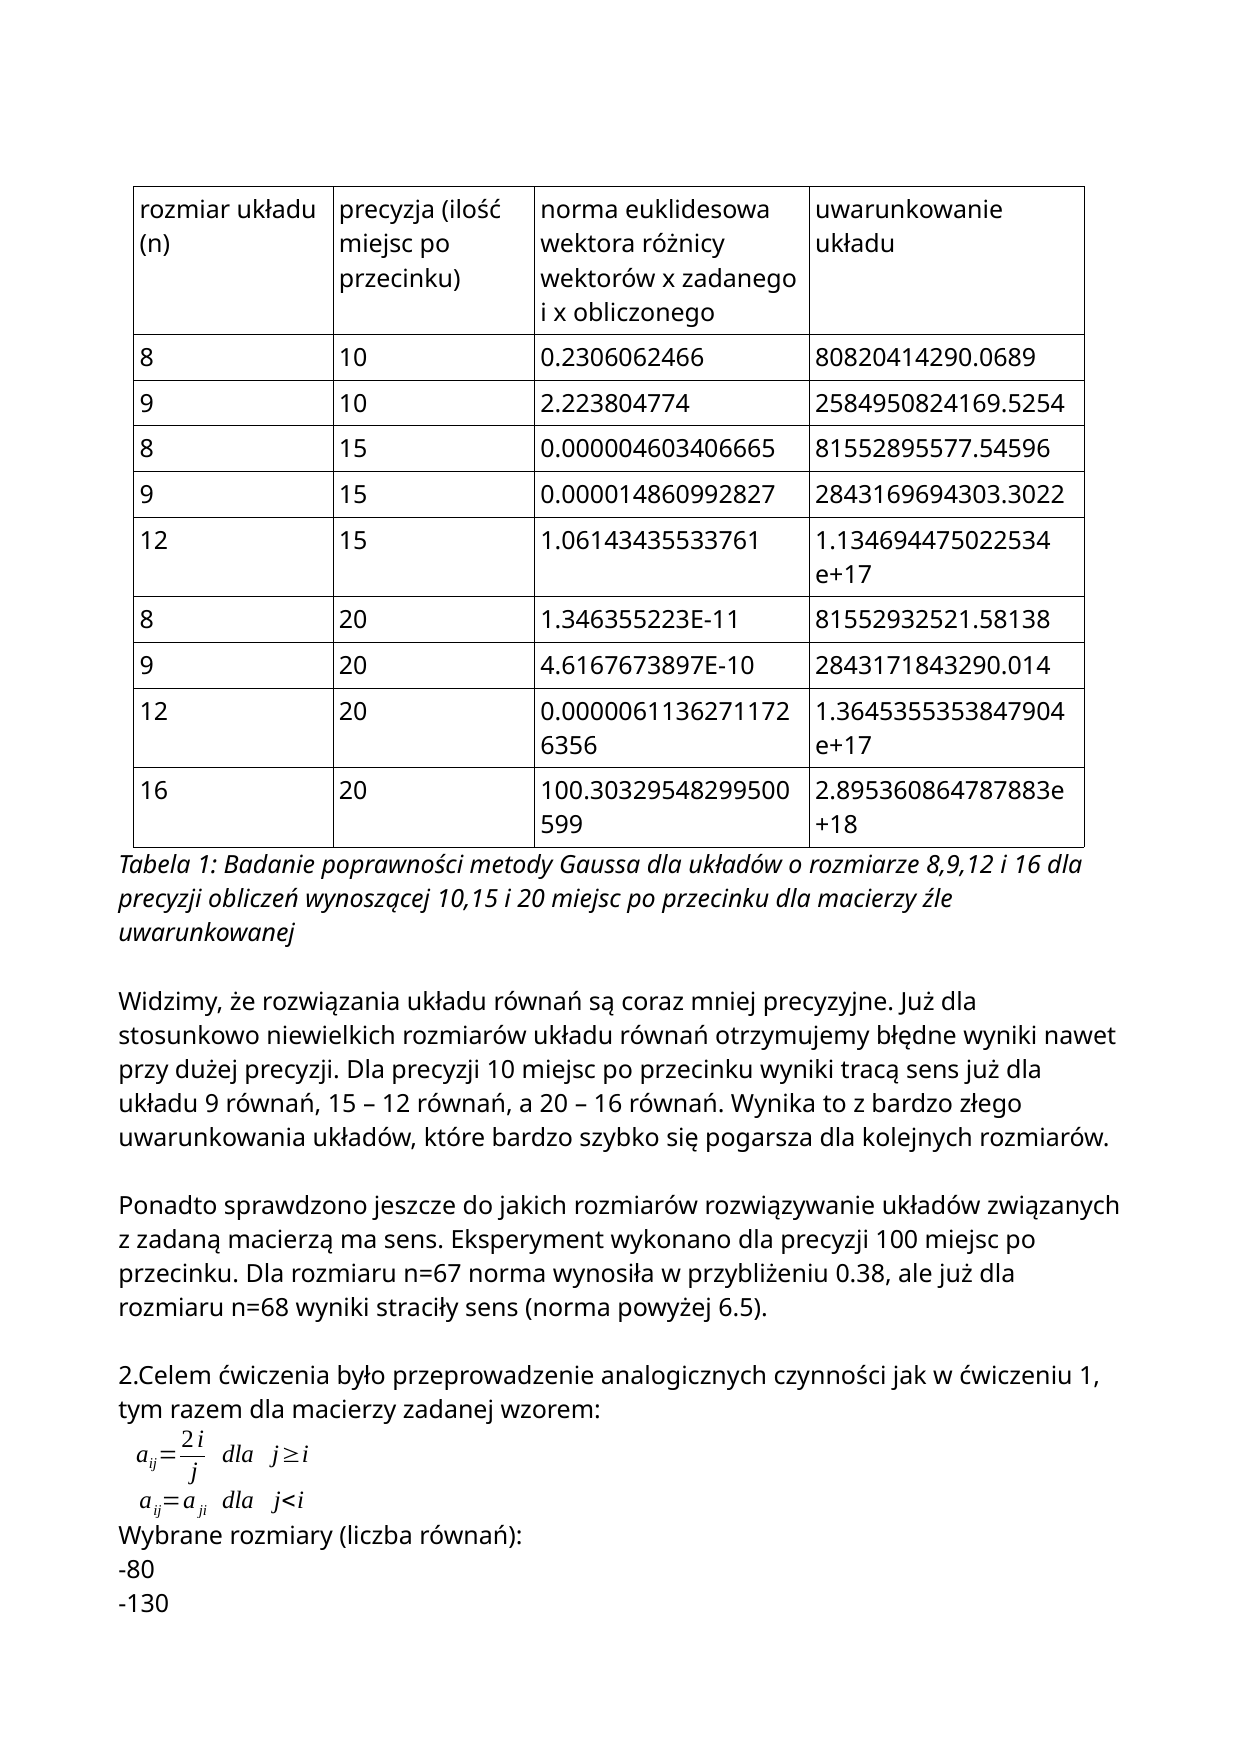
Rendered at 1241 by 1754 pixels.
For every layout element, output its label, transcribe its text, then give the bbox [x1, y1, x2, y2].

table_cell 8 [134, 335, 333, 380]
table_header precyzja (ilość miejsc po przecinku) [334, 187, 534, 334]
table_cell 2843171843290.014 [810, 643, 1084, 687]
table_cell 0.00000611362711726356 [535, 689, 809, 767]
table_cell 8 [134, 597, 333, 642]
table_cell 20 [334, 768, 534, 847]
table_cell 15 [334, 426, 534, 471]
table_cell 1.06143435533761 [535, 518, 809, 596]
table_cell 0.2306062466 [535, 335, 809, 380]
table_header norma euklidesowa wektora różnicy wektorów x zadanego i x obliczonego [535, 187, 809, 334]
table_cell 81552932521.58138 [810, 597, 1084, 642]
text Tabela 1: Badanie poprawności metody Gaussa dla układów o rozmiarze 8,9,12 i 16 dla precyzji obliczeń wynoszącej 10,15 i 20 miejsc po przecinku dla macierzy źle uwarunkowanej [118, 847, 1122, 949]
table_cell 10 [334, 335, 534, 380]
table_cell 2.895360864787883e+18 [810, 768, 1084, 847]
table_cell 2584950824169.5254 [810, 381, 1084, 425]
table_cell 20 [334, 597, 534, 642]
text Widzimy, że rozwiązania układu równań są coraz mniej precyzyjne. Już dla stosunkowo niewielkich rozmiarów układu równań otrzymujemy błędne wyniki nawet przy dużej precyzji. Dla precyzji 10 miejsc po przecinku wyniki tracą sens już dla układu 9 równań, 15 – 12 równań, a 20 – 16 równań. Wynika to z bardzo złego uwarunkowania układów, które bardzo szybko się pogarsza dla kolejnych rozmiarów. [118, 983, 1122, 1153]
table_cell 2.223804774 [535, 381, 809, 425]
table_cell 12 [134, 518, 333, 596]
table_cell 4.6167673897E-10 [535, 643, 809, 687]
table_cell 10 [334, 381, 534, 425]
table_header rozmiar układu (n) [134, 187, 333, 334]
table_cell 9 [134, 472, 333, 517]
text -130 [118, 1586, 1122, 1620]
table_cell 1.134694475022534 e+17 [810, 518, 1084, 596]
text Wybrane rozmiary (liczba równań): [118, 1518, 1122, 1552]
table_cell 15 [334, 518, 534, 596]
table_cell 8 [134, 426, 333, 471]
table_cell 12 [134, 689, 333, 767]
table_cell 9 [134, 643, 333, 687]
table_cell 1.346355223E-11 [535, 597, 809, 642]
text -80 [118, 1552, 1122, 1586]
table_cell 15 [334, 472, 534, 517]
table_cell 81552895577.54596 [810, 426, 1084, 471]
table_cell 2843169694303.3022 [810, 472, 1084, 517]
table_cell 20 [334, 689, 534, 767]
table_header uwarunkowanie układu [810, 187, 1084, 334]
table_cell 1.3645355353847904e+17 [810, 689, 1084, 767]
table_cell 0.000014860992827 [535, 472, 809, 517]
table_cell 100.30329548299500599 [535, 768, 809, 847]
table_cell 0.000004603406665 [535, 426, 809, 471]
table_cell 20 [334, 643, 534, 687]
table_cell 16 [134, 768, 333, 847]
text 2.Celem ćwiczenia było przeprowadzenie analogicznych czynności jak w ćwiczeniu 1, tym razem dla macierzy zadanej wzorem: [118, 1358, 1122, 1426]
text Ponadto sprawdzono jeszcze do jakich rozmiarów rozwiązywanie układów związanych z zadaną macierzą ma sens. Eksperyment wykonano dla precyzji 100 miejsc po przecinku. Dla rozmiaru n=67 norma wynosiła w przybliżeniu 0.38, ale już dla rozmiaru n=68 wyniki straciły sens (norma powyżej 6.5). [118, 1188, 1122, 1324]
table_cell 80820414290.0689 [810, 335, 1084, 380]
table_cell 9 [134, 381, 333, 425]
